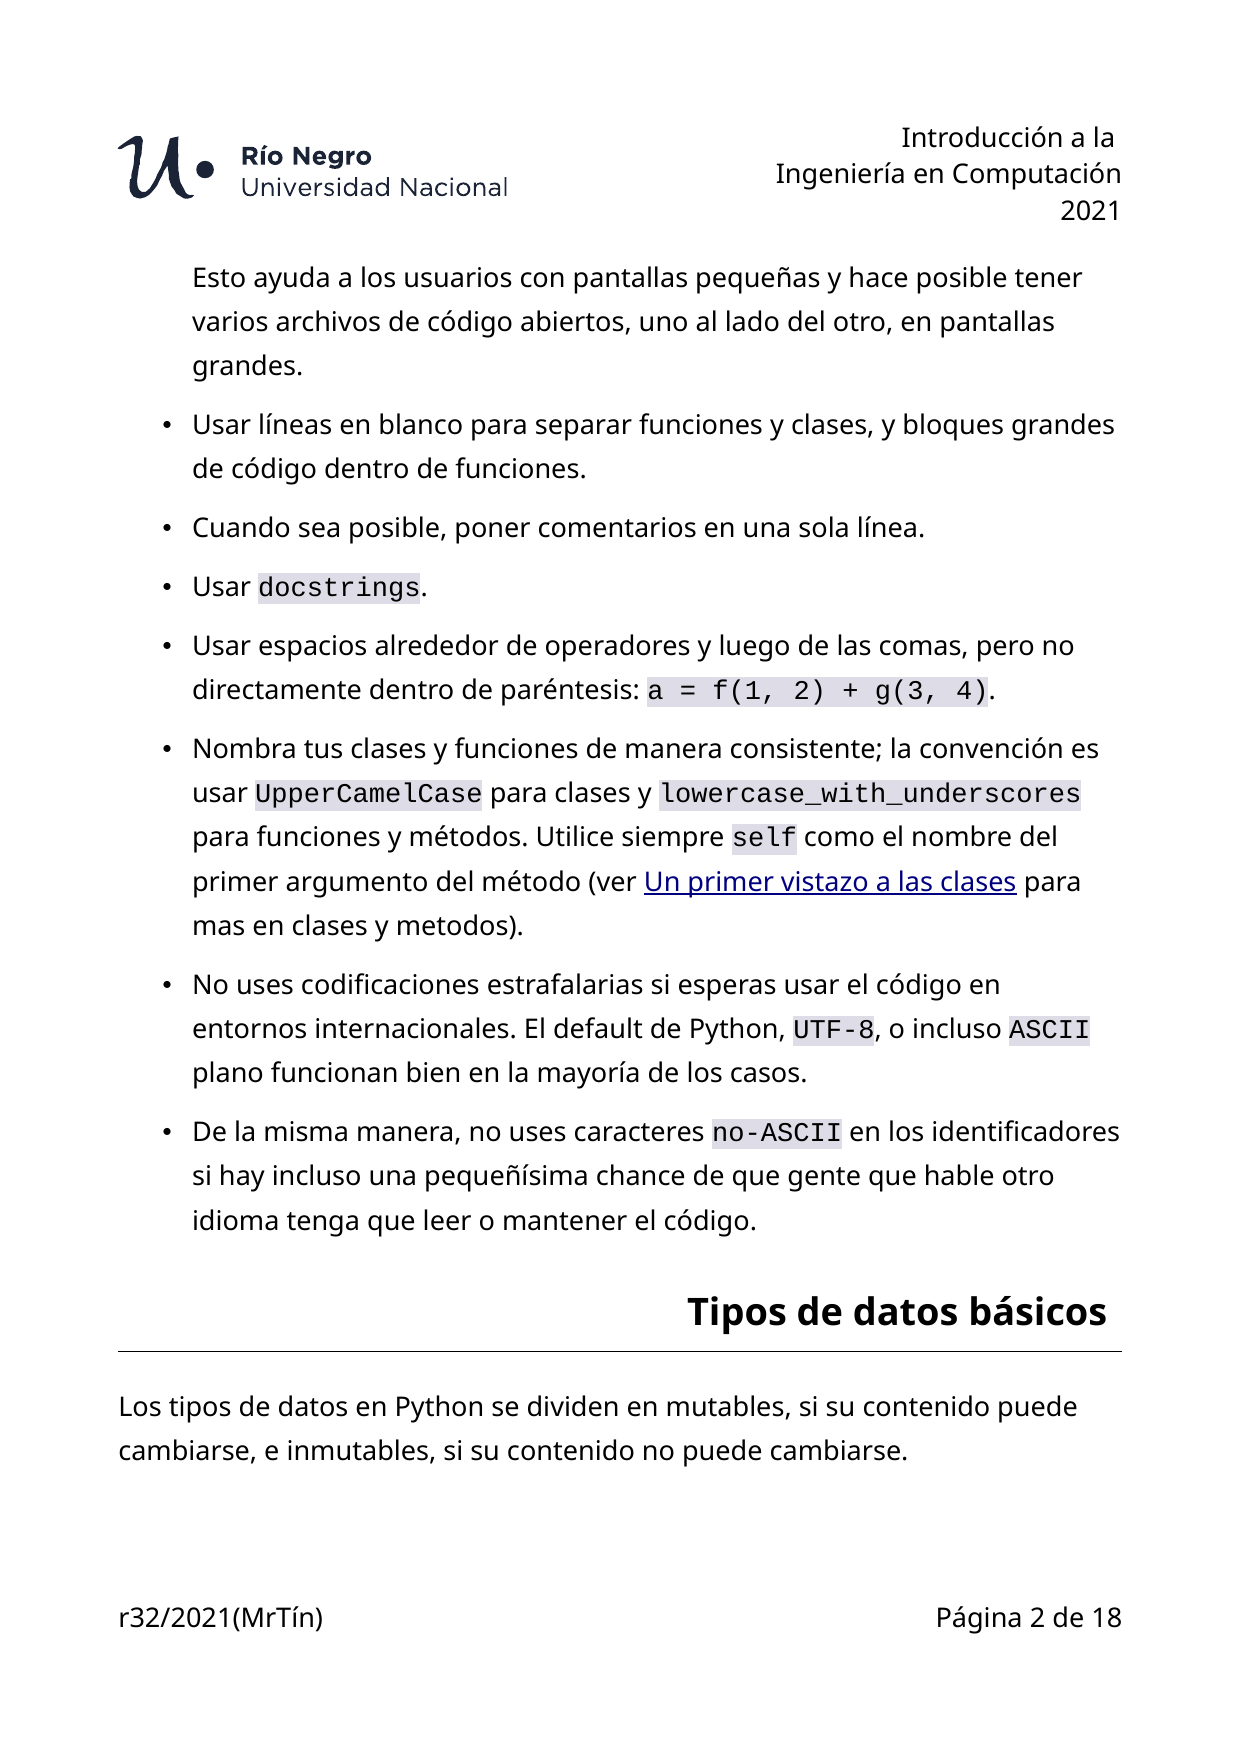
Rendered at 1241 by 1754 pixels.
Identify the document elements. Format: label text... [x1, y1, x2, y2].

list Usar docstrings. [162, 567, 1122, 604]
list Nombra tus clases y funciones de manera consistente; la convención es usar UpperCamelCase para clases y lowercase_with_underscores para funciones y métodos. Utilice siempre self como el nombre del primer argumento del método (ver Un primer vistazo a las clases para mas en clases y metodos). [162, 729, 1122, 943]
subtitle Tipos de datos básicos [118, 1270, 1122, 1351]
list De la misma manera, no uses caracteres no-ASCII en los identificadores si hay incluso una pequeñísima chance de que gente que hable otro idioma tenga que leer o mantener el código. [162, 1112, 1122, 1238]
list Esto ayuda a los usuarios con pantallas pequeñas y hace posible tener varios archivos de código abiertos, uno al lado del otro, en pantallas grandes. [162, 258, 1122, 383]
text Los tipos de datos en Python se dividen en mutables, si su contenido puede cambiarse, e inmutables, si su contenido no puede cambiarse. [118, 1387, 1122, 1468]
list No uses codificaciones estrafalarias si esperas usar el código en entornos internacionales. El default de Python, UTF-8, o incluso ASCII plano funcionan bien en la mayoría de los casos. [162, 965, 1122, 1091]
list Usar espacios alrededor de operadores y luego de las comas, pero no directamente dentro de paréntesis: a = f(1, 2) + g(3, 4). [162, 626, 1122, 707]
list Usar líneas en blanco para separar funciones y clases, y bloques grandes de código dentro de funciones. [162, 405, 1122, 486]
list Cuando sea posible, poner comentarios en una sola línea. [162, 508, 1122, 545]
